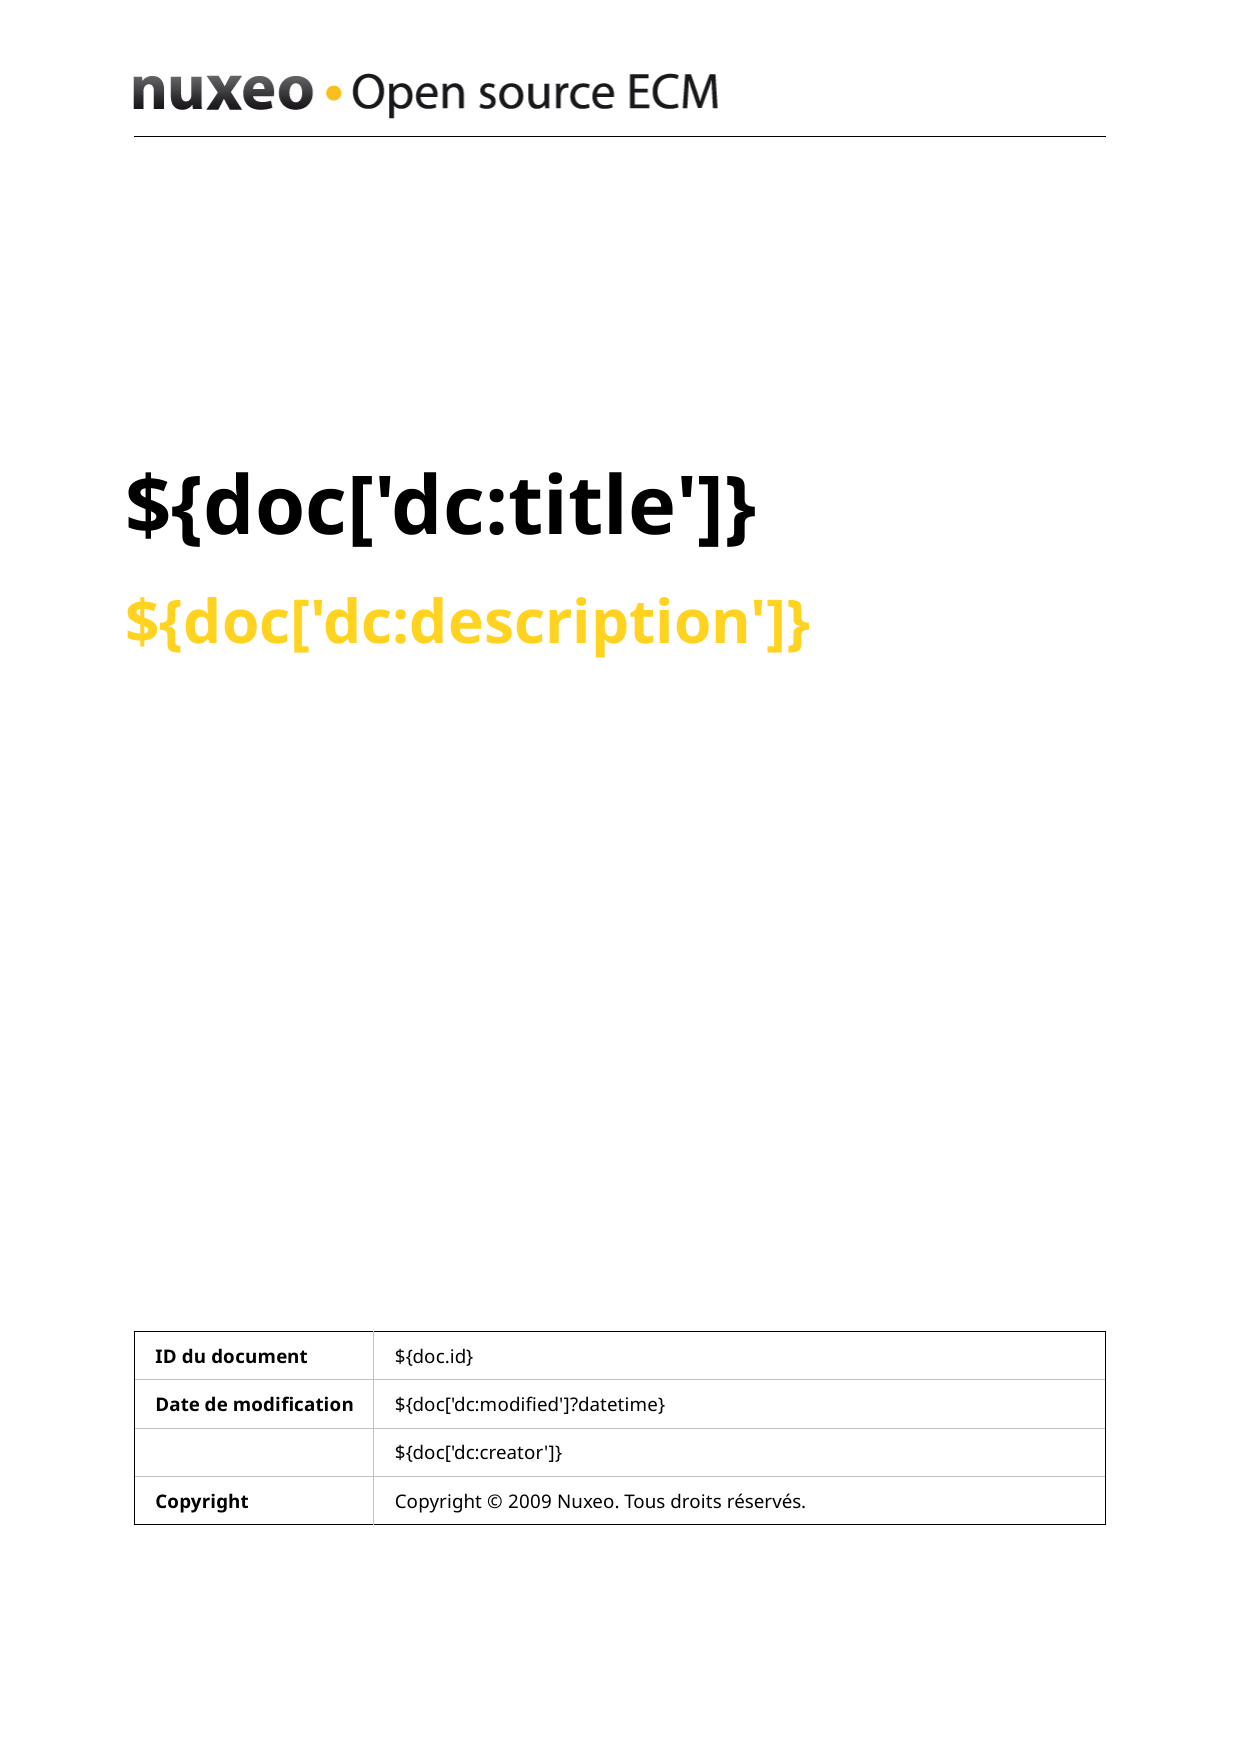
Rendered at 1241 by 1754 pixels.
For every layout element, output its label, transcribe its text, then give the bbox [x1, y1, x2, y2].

table_cell Copyright © 2009 Nuxeo. Tous droits réservés. [374, 1477, 1105, 1524]
table_cell Date de modification [135, 1380, 373, 1427]
table_cell Copyright [135, 1477, 373, 1524]
table_cell ${doc['dc:creator']} [374, 1429, 1105, 1476]
table_header ${doc.id} [374, 1332, 1105, 1379]
title ${doc['dc:description']} [125, 579, 1127, 661]
title ${doc['dc:title']} [125, 447, 1127, 558]
table_cell ${doc['dc:modified']?datetime} [374, 1380, 1105, 1427]
table_header ID du document [135, 1332, 373, 1379]
picture [133, 73, 1106, 136]
table_cell [135, 1429, 373, 1476]
